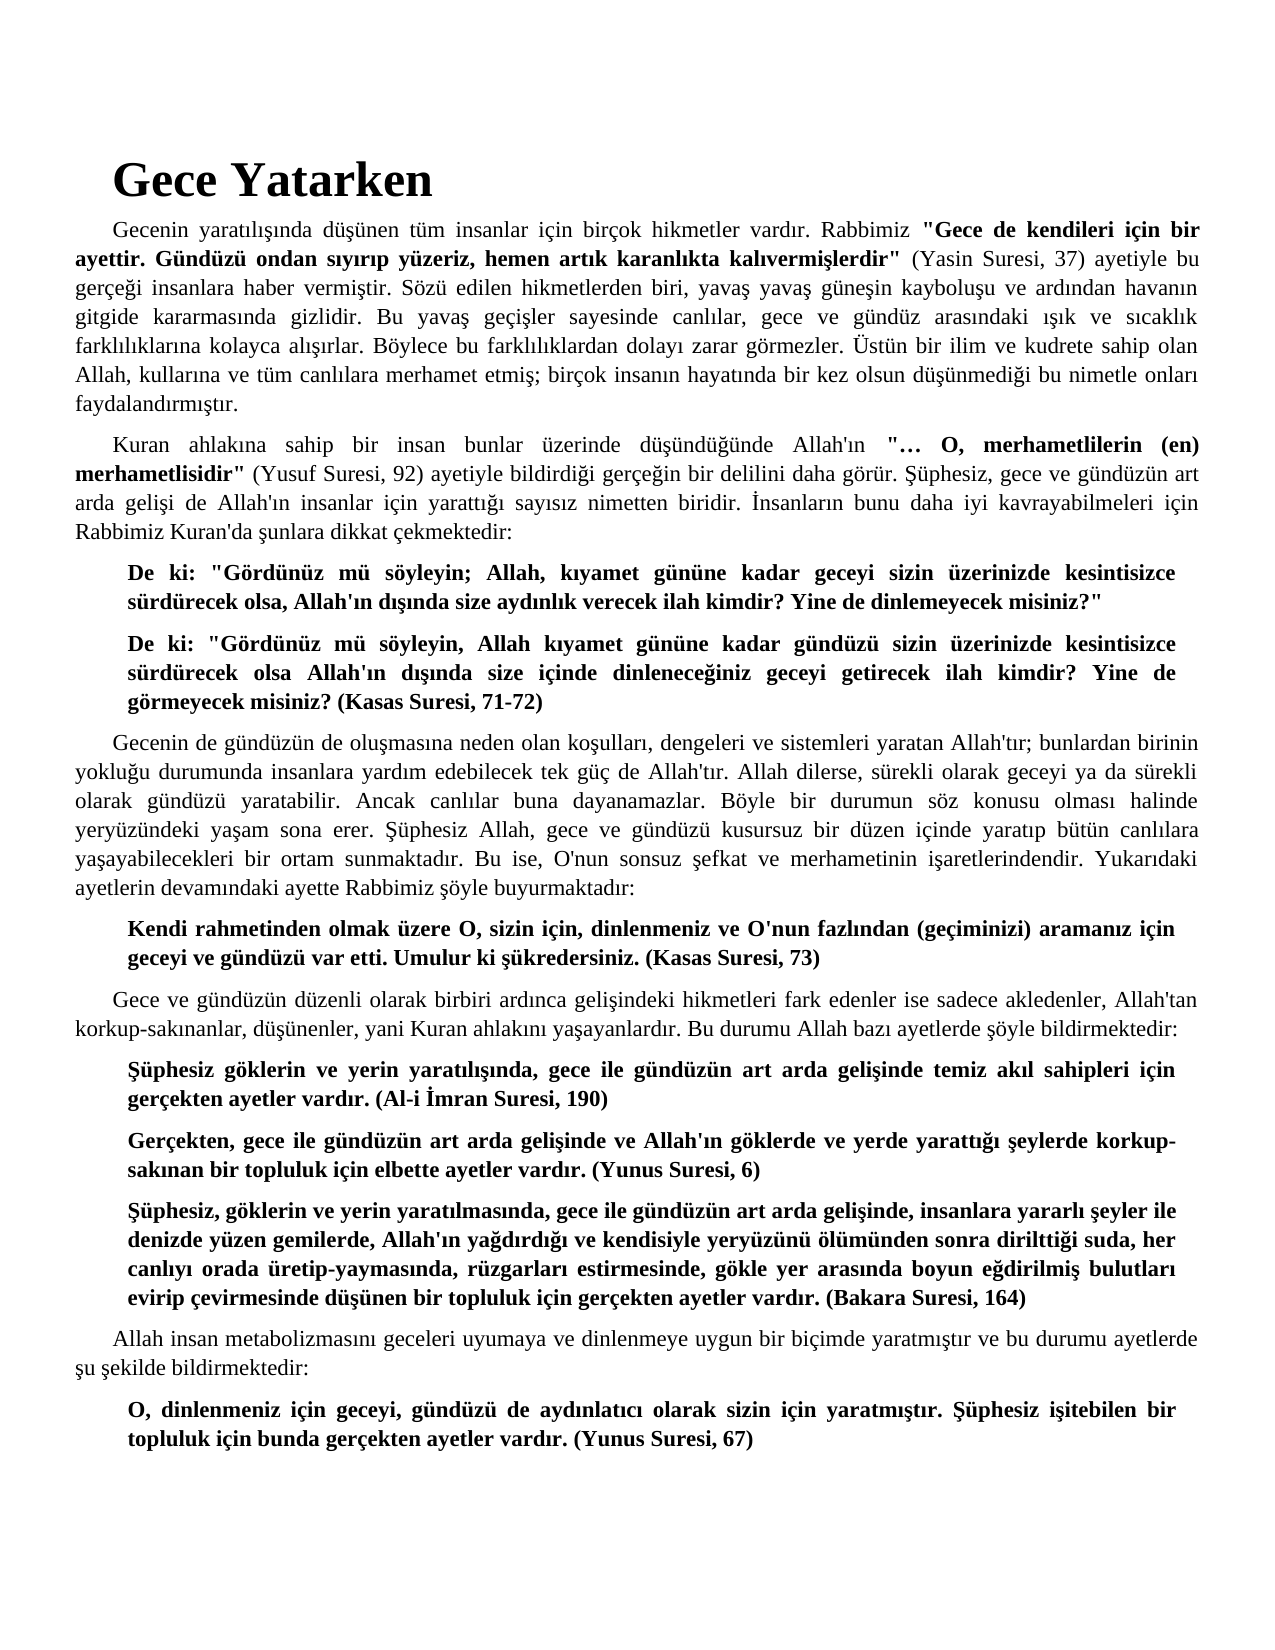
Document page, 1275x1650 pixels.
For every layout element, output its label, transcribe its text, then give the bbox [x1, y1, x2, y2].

text De ki: "Gördünüz mü söyleyin; Allah, kıyamet gününe kadar geceyi sizin üzerinizde kesintisizce sürdürecek olsa, Allah'ın dışında size aydınlık verecek ilah kimdir? Yine de dinlemeyecek misiniz?" [127, 559, 1177, 615]
text Kuran ahlakına sahip bir insan bunlar üzerinde düşündüğünde Allah'ın "… O, merhametlilerin (en) merhametlisidir" (Yusuf Suresi, 92) ayetiyle bildirdiği gerçeğin bir delilini daha görür. Şüphesiz, gece ve gündüzün art arda gelişi de Allah'ın insanlar için yarattığı sayısız nimetten biridir. İnsanların bunu daha iyi kavrayabilmeleri için Rabbimiz Kuran'da şunlara dikkat çekmektedir: [75, 431, 1200, 544]
subtitle Gece Yatarken [112, 150, 1200, 207]
text Gece ve gündüzün düzenli olarak birbiri ardınca gelişindeki hikmetleri fark edenler ise sadece akledenler, Allah'tan korkup-sakınanlar, düşünenler, yani Kuran ahlakını yaşayanlardır. Bu durumu Allah bazı ayetlerde şöyle bildirmektedir: [75, 986, 1200, 1041]
text Allah insan metabolizmasını geceleri uyumaya ve dinlenmeye uygun bir biçimde yaratmıştır ve bu durumu ayetlerde şu şekilde bildirmektedir: [75, 1325, 1200, 1381]
text Şüphesiz, göklerin ve yerin yaratılmasında, gece ile gündüzün art arda gelişinde, insanlara yararlı şeyler ile denizde yüzen gemilerde, Allah'ın yağdırdığı ve kendisiyle yeryüzünü ölümünden sonra dirilttiği suda, her canlıyı orada üretip-yaymasında, rüzgarları estirmesinde, gökle yer arasında boyun eğdirilmiş bulutları evirip çevirmesinde düşünen bir topluluk için gerçekten ayetler vardır. (Bakara Suresi, 164) [127, 1197, 1177, 1310]
text Gecenin de gündüzün de oluşmasına neden olan koşulları, dengeleri ve sistemleri yaratan Allah'tır; bunlardan birinin yokluğu durumunda insanlara yardım edebilecek tek güç de Allah'tır. Allah dilerse, sürekli olarak geceyi ya da sürekli olarak gündüzü yaratabilir. Ancak canlılar buna dayanamazlar. Böyle bir durumun söz konusu olması halinde yeryüzündeki yaşam sona erer. Şüphesiz Allah, gece ve gündüzü kusursuz bir düzen içinde yaratıp bütün canlılara yaşayabilecekleri bir ortam sunmaktadır. Bu ise, O'nun sonsuz şefkat ve merhametinin işaretlerindendir. Yukarıdaki ayetlerin devamındaki ayette Rabbimiz şöyle buyurmaktadır: [75, 729, 1200, 900]
text Kendi rahmetinden olmak üzere O, sizin için, dinlenmeniz ve O'nun fazlından (geçiminizi) aramanız için geceyi ve gündüzü var etti. Umulur ki şükredersiniz. (Kasas Suresi, 73) [127, 915, 1177, 971]
text O, dinlenmeniz için geceyi, gündüzü de aydınlatıcı olarak sizin için yaratmıştır. Şüphesiz işitebilen bir topluluk için bunda gerçekten ayetler vardır. (Yunus Suresi, 67) [127, 1396, 1177, 1451]
text Gecenin yaratılışında düşünen tüm insanlar için birçok hikmetler vardır. Rabbimiz "Gece de kendileri için bir ayettir. Gündüzü ondan sıyırıp yüzeriz, hemen artık karanlıkta kalıvermişlerdir" (Yasin Suresi, 37) ayetiyle bu gerçeği insanlara haber vermiştir. Sözü edilen hikmetlerden biri, yavaş yavaş güneşin kayboluşu ve ardından havanın gitgide kararmasında gizlidir. Bu yavaş geçişler sayesinde canlılar, gece ve gündüz arasındaki ışık ve sıcaklık farklılıklarına kolayca alışırlar. Böylece bu farklılıklardan dolayı zarar görmezler. Üstün bir ilim ve kudrete sahip olan Allah, kullarına ve tüm canlılara merhamet etmiş; birçok insanın hayatında bir kez olsun düşünmediği bu nimetle onları faydalandırmıştır. [75, 216, 1200, 416]
text Gerçekten, gece ile gündüzün art arda gelişinde ve Allah'ın göklerde ve yerde yarattığı şeylerde korkup-sakınan bir topluluk için elbette ayetler vardır. (Yunus Suresi, 6) [127, 1127, 1177, 1182]
text Şüphesiz göklerin ve yerin yaratılışında, gece ile gündüzün art arda gelişinde temiz akıl sahipleri için gerçekten ayetler vardır. (Al-i İmran Suresi, 190) [127, 1056, 1177, 1112]
text De ki: "Gördünüz mü söyleyin, Allah kıyamet gününe kadar gündüzü sizin üzerinizde kesintisizce sürdürecek olsa Allah'ın dışında size içinde dinleneceğiniz geceyi getirecek ilah kimdir? Yine de görmeyecek misiniz? (Kasas Suresi, 71-72) [127, 630, 1177, 714]
